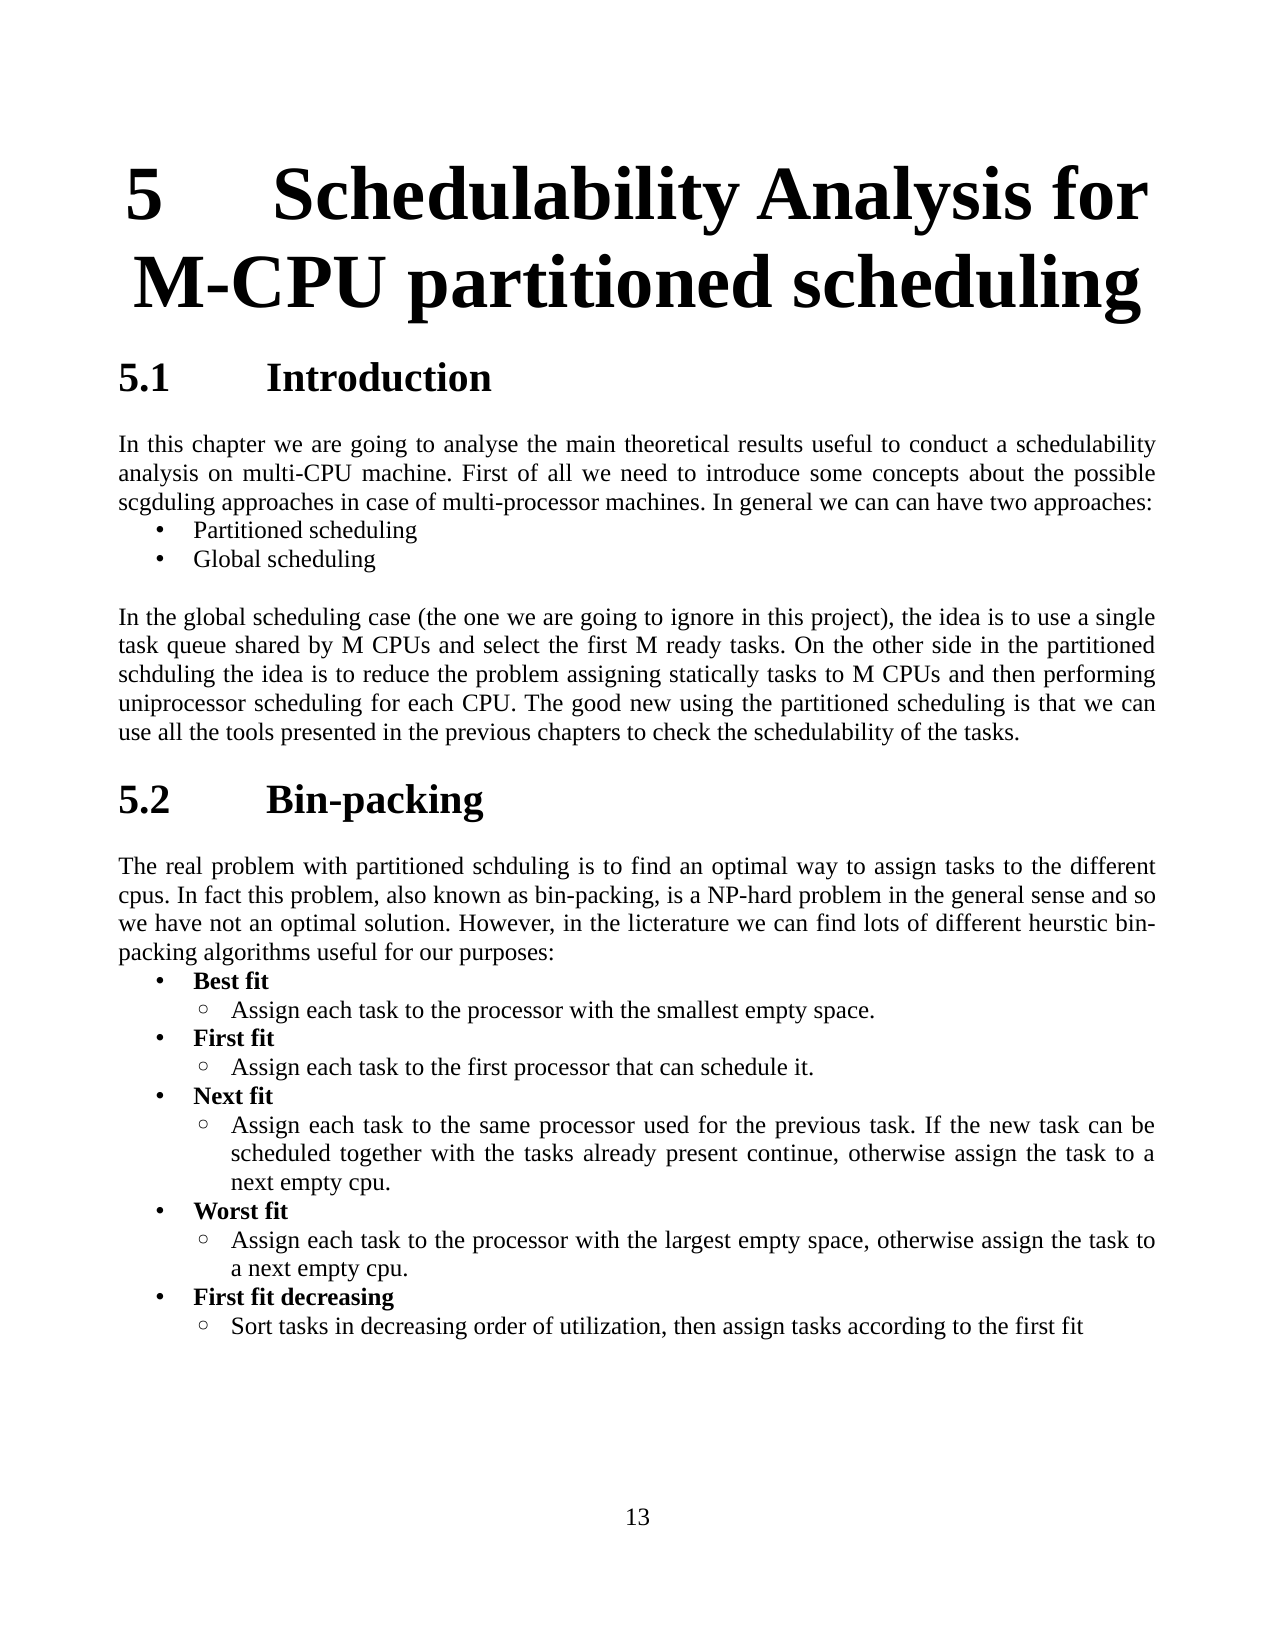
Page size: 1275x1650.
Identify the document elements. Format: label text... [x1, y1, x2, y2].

list Assign each task to the processor with the smallest empty space. [193, 995, 1157, 1023]
list Assign each task to the same processor used for the previous task. If the new task can be scheduled together with the tasks already present continue, otherwise assign the task to a next empty cpu. [193, 1110, 1157, 1196]
list Assign each task to the first processor that can schedule it. [193, 1052, 1157, 1081]
list Sort tasks in decreasing order of utilization, then assign tasks according to the first fit [193, 1311, 1157, 1340]
list Global scheduling [156, 544, 1157, 573]
subtitle 5.1 Introduction [118, 353, 1157, 401]
list Worst fit [156, 1196, 1157, 1225]
list Partitioned scheduling [156, 516, 1157, 544]
subtitle 5.2 Bin-packing [118, 774, 1157, 822]
text In the global scheduling case (the one we are going to ignore in this project), the idea is to use a single task queue shared by M CPUs and select the first M ready tasks. On the other side in the partitioned schduling the idea is to reduce the problem assigning statically tasks to M CPUs and then performing uniprocessor scheduling for each CPU. The good new using the partitioned scheduling is that we can use all the tools presented in the previous chapters to check the schedulability of the tasks. [118, 602, 1157, 746]
text The real problem with partitioned schduling is to find an optimal way to assign tasks to the different cpus. In fact this problem, also known as bin-packing, is a NP-hard problem in the general sense and so we have not an optimal solution. However, in the licterature we can find lots of different heurstic bin-packing algorithms useful for our purposes: [118, 851, 1157, 966]
list First fit decreasing [156, 1282, 1157, 1311]
list Best fit [156, 966, 1157, 995]
subtitle 5 Schedulability Analysis for M-CPU partitioned scheduling [118, 148, 1157, 324]
list First fit [156, 1023, 1157, 1052]
list Assign each task to the processor with the largest empty space, otherwise assign the task to a next empty cpu. [193, 1225, 1157, 1282]
text In this chapter we are going to analyse the main theoretical results useful to conduct a schedulability analysis on multi-CPU machine. First of all we need to introduce some concepts about the possible scgduling approaches in case of multi-processor machines. In general we can can have two approaches: [118, 429, 1157, 516]
list Next fit [156, 1081, 1157, 1110]
